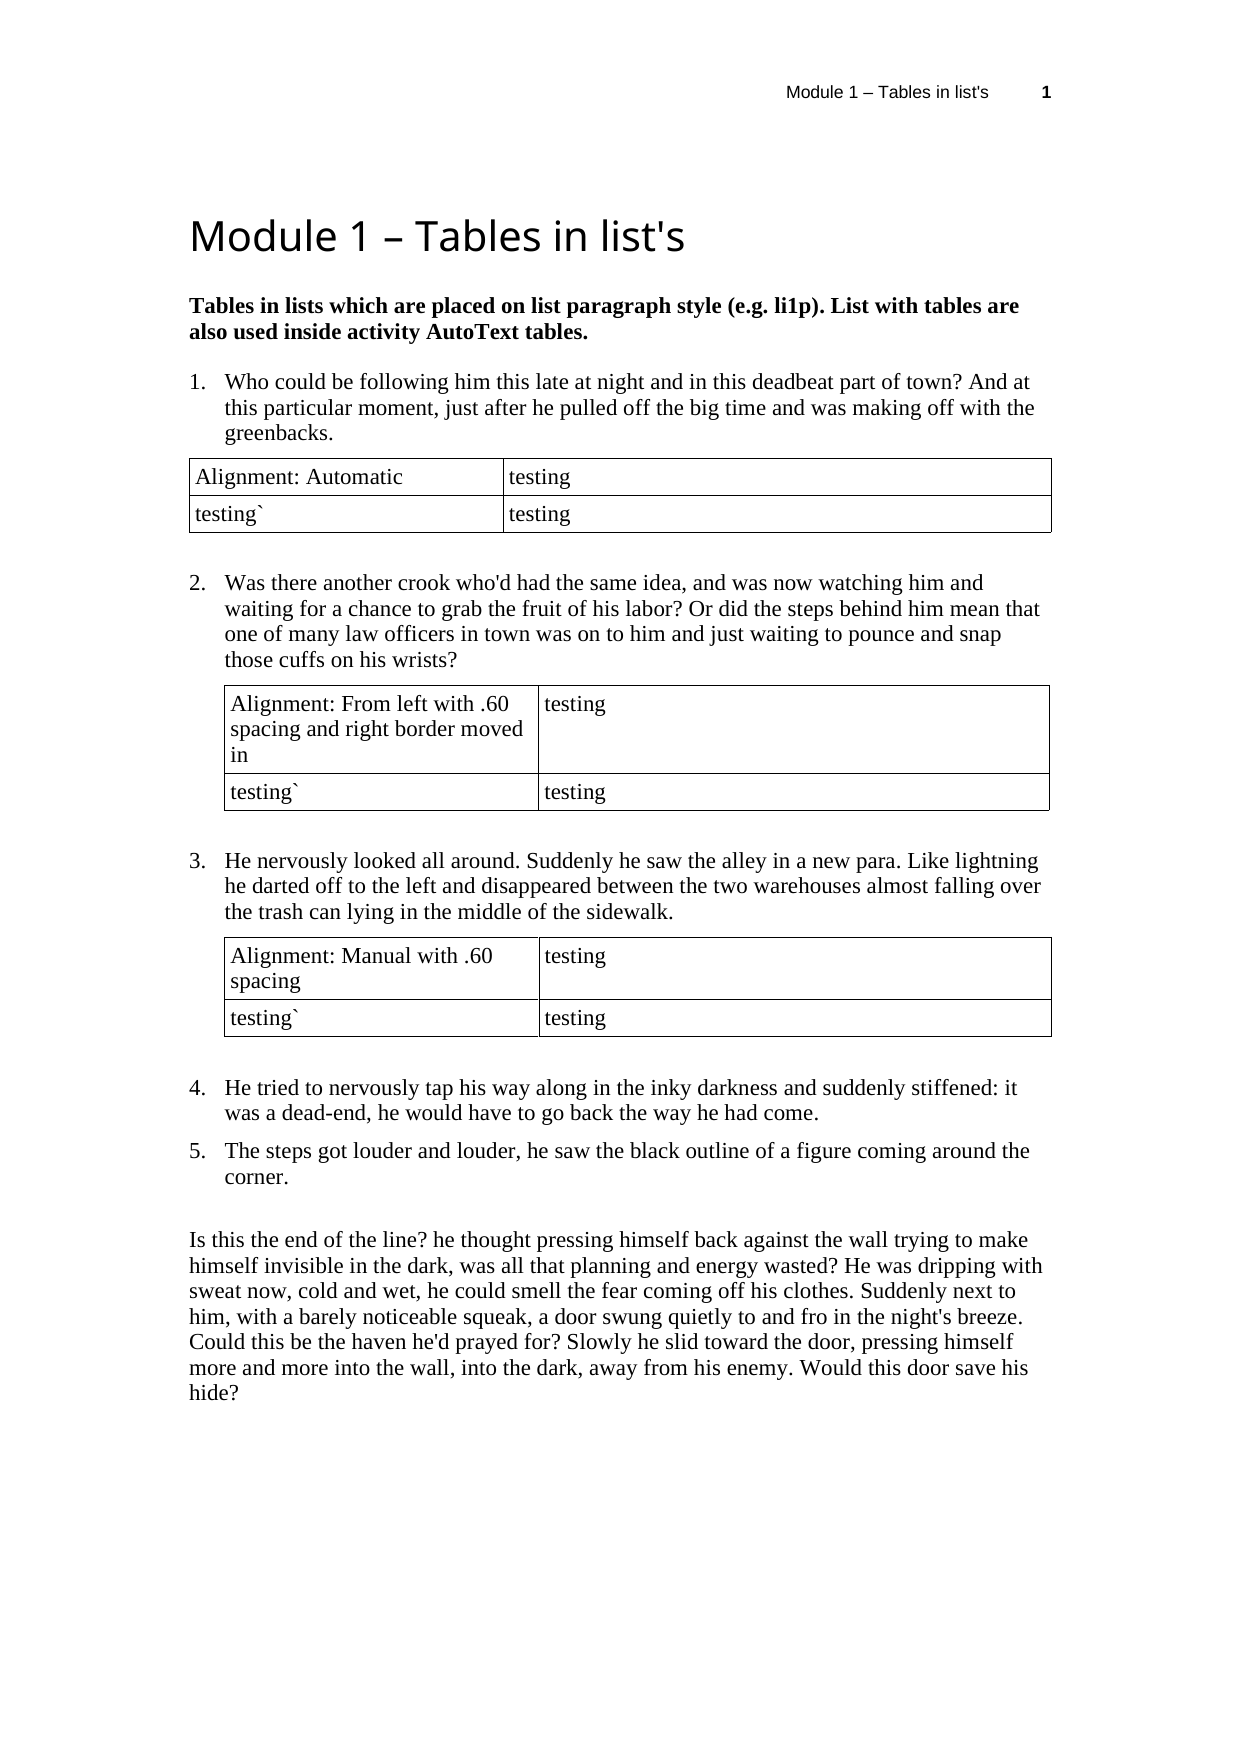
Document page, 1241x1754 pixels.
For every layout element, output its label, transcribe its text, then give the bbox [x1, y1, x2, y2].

list The steps got louder and louder, he saw the black outline of a figure coming around the corner. [189, 1138, 1051, 1214]
title Tables in list's [189, 207, 1051, 264]
table_cell testing [504, 496, 1051, 532]
table_header Alignment: From left with .60 spacing and right border moved in [225, 686, 538, 773]
text Is this the end of the line? he thought pressing himself back against the wall trying to make himself invisible in the dark, was all that planning and energy wasted? He was dripping with sweat now, cold and wet, he could smell the fear coming off his clothes. Suddenly next to him, with a barely noticeable squeak, a door swung quietly to and fro in the night's breeze. Could this be the haven he'd prayed for? Slowly he slid toward the door, pressing himself more and more into the wall, into the dark, away from his enemy. Would this door save his hide? [189, 1227, 1051, 1406]
text Tables in lists which are placed on list paragraph style (e.g. li1p). List with tables are also used inside activity AutoText tables. [189, 293, 1051, 344]
list He nervously looked all around. Suddenly he saw the alley in a new para. Like lightning he darted off to the left and disappeared between the two warehouses almost falling over the trash can lying in the middle of the sidewalk. [189, 848, 1051, 924]
table_header testing [504, 459, 1051, 495]
table_cell testing [540, 1000, 1051, 1036]
table_cell testing [539, 774, 1049, 810]
table_cell testing` [225, 1000, 538, 1036]
table_header testing [540, 938, 1051, 999]
table_header testing [539, 686, 1049, 773]
list Who could be following him this late at night and in this deadbeat part of town? And at this particular moment, just after he pulled off the big time and was making off with the greenbacks. [189, 369, 1051, 446]
table_cell testing` [225, 774, 538, 810]
list Was there another crook who'd had the same idea, and was now watching him and waiting for a chance to grab the fruit of his labor? Or did the steps behind him mean that one of many law officers in town was on to him and just waiting to pounce and snap those cuffs on his wrists? [189, 570, 1051, 672]
table_header Alignment: Manual with .60 spacing [225, 938, 538, 999]
table_header Alignment: Automatic [190, 459, 503, 495]
table_cell testing` [190, 496, 503, 532]
list He tried to nervously tap his way along in the inky darkness and suddenly stiffened: it was a dead-end, he would have to go back the way he had come. [189, 1074, 1051, 1126]
